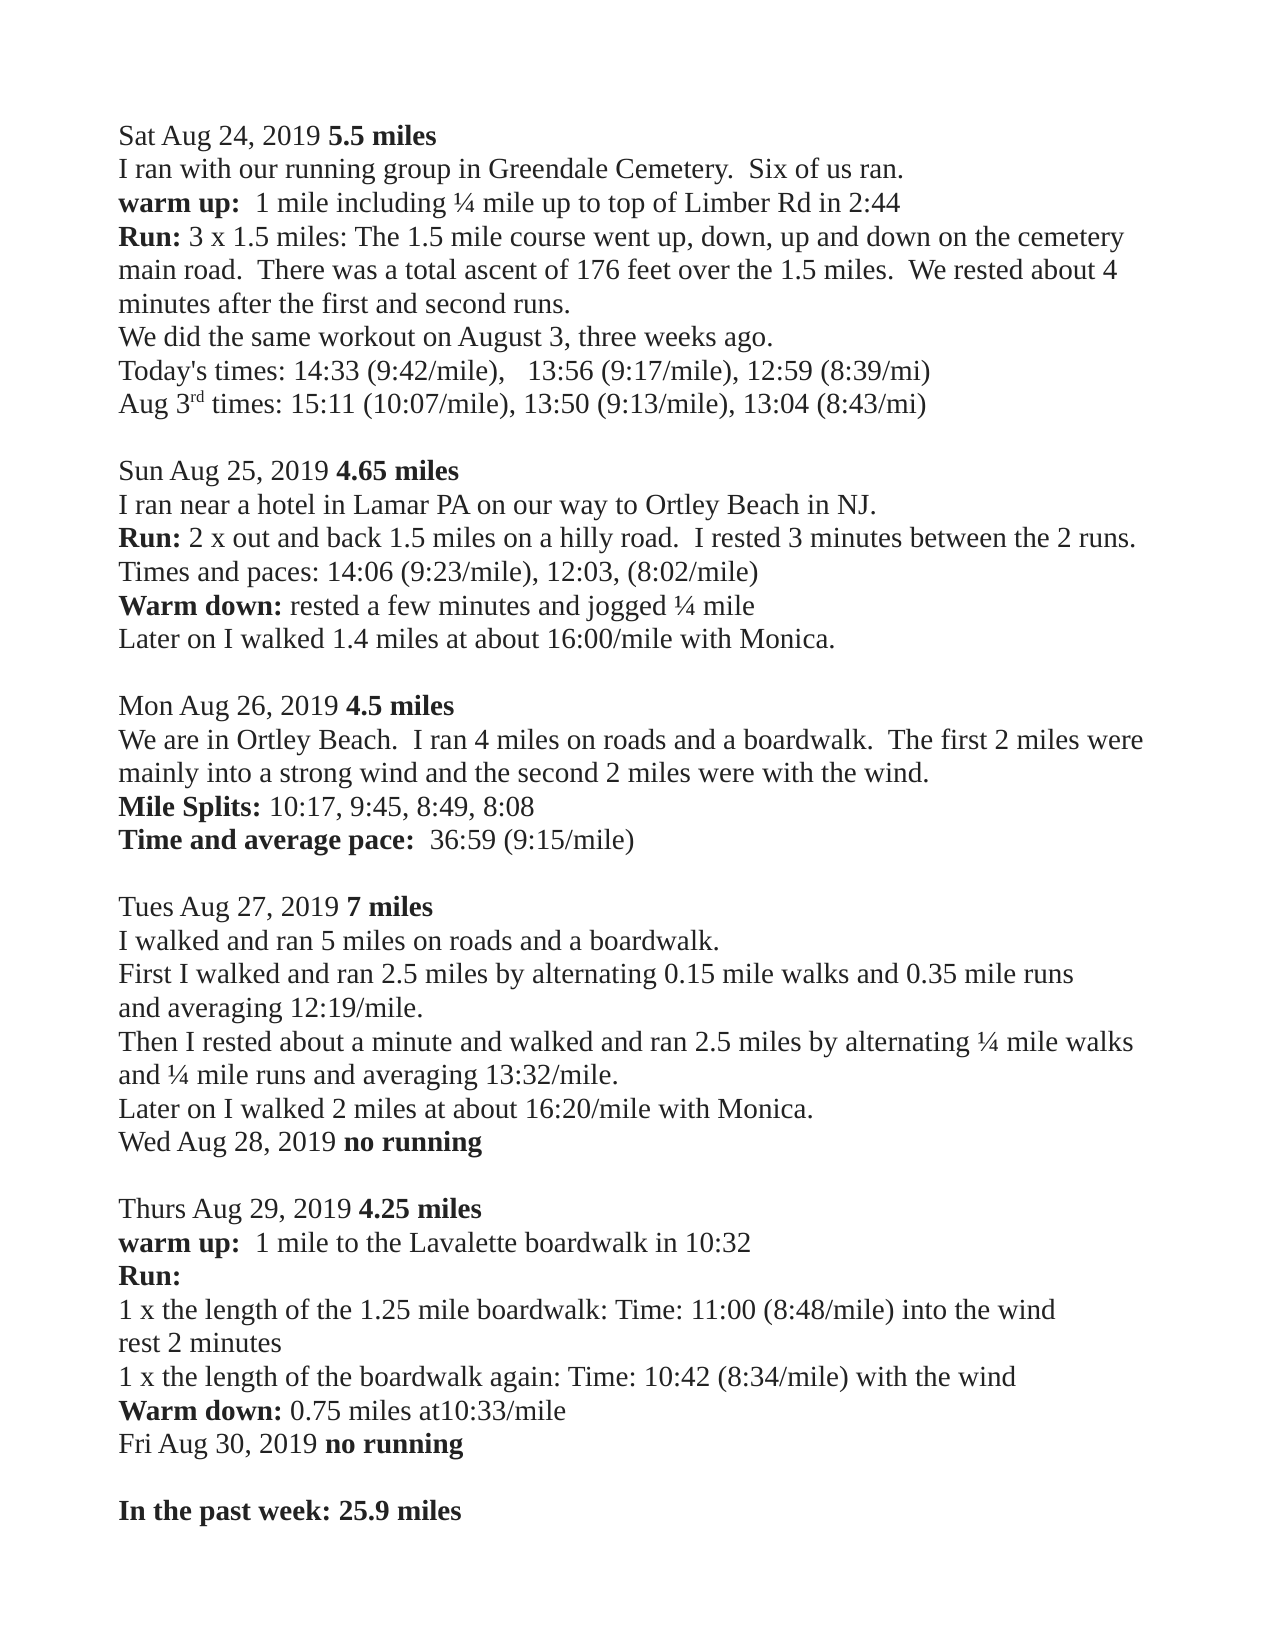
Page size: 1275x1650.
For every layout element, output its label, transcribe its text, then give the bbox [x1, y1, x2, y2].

text I ran near a hotel in Lamar PA on our way to Ortley Beach in NJ. [118, 487, 1161, 521]
text Mile Splits: 10:17, 9:45, 8:49, 8:08 [118, 789, 1161, 822]
text Tues Aug 27, 2019 7 miles [118, 889, 1161, 923]
text I ran with our running group in Greendale Cemetery. Six of us ran. [118, 152, 1161, 185]
text Run: 2 x out and back 1.5 miles on a hilly road. I rested 3 minutes between the 2 runs. [118, 521, 1161, 554]
text rest 2 minutes [118, 1326, 1161, 1359]
text In the past week: 25.9 miles [118, 1493, 1161, 1527]
text 1 x the length of the 1.25 mile boardwalk: Time: 11:00 (8:48/mile) into the wind [118, 1292, 1161, 1326]
text Aug 3rd times: 15:11 (10:07/mile), 13:50 (9:13/mile), 13:04 (8:43/mi) [118, 386, 1161, 420]
text Sat Aug 24, 2019 5.5 miles [118, 118, 1161, 152]
text Thurs Aug 29, 2019 4.25 miles [118, 1191, 1161, 1225]
text Warm down: 0.75 miles at10:33/mile [118, 1393, 1161, 1426]
text First I walked and ran 2.5 miles by alternating 0.15 mile walks and 0.35 mile runs [118, 957, 1161, 990]
text Warm down: rested a few minutes and jogged ¼ mile [118, 588, 1161, 621]
text Sun Aug 25, 2019 4.65 miles [118, 453, 1161, 487]
text Run: 3 x 1.5 miles: The 1.5 mile course went up, down, up and down on the cemetery main road. There was a total ascent of 176 feet over the 1.5 miles. We rested about 4 minutes after the first and second runs. [118, 219, 1161, 319]
text Times and paces: 14:06 (9:23/mile), 12:03, (8:02/mile) [118, 554, 1161, 588]
text Fri Aug 30, 2019 no running [118, 1426, 1161, 1460]
text Time and average pace: 36:59 (9:15/mile) [118, 822, 1161, 856]
text Today's times: 14:33 (9:42/mile), 13:56 (9:17/mile), 12:59 (8:39/mi) [118, 353, 1161, 386]
text Later on I walked 2 miles at about 16:20/mile with Monica. [118, 1091, 1161, 1124]
text 1 x the length of the boardwalk again: Time: 10:42 (8:34/mile) with the wind [118, 1359, 1161, 1393]
text Later on I walked 1.4 miles at about 16:00/mile with Monica. [118, 621, 1161, 655]
text Mon Aug 26, 2019 4.5 miles [118, 688, 1161, 722]
text warm up: 1 mile including ¼ mile up to top of Limber Rd in 2:44 [118, 185, 1161, 219]
text Wed Aug 28, 2019 no running [118, 1124, 1161, 1158]
text warm up: 1 mile to the Lavalette boardwalk in 10:32 [118, 1225, 1161, 1258]
text and averaging 12:19/mile. [118, 990, 1161, 1024]
text Run: [118, 1258, 1161, 1292]
text I walked and ran 5 miles on roads and a boardwalk. [118, 923, 1161, 957]
text Then I rested about a minute and walked and ran 2.5 miles by alternating ¼ mile walks and ¼ mile runs and averaging 13:32/mile. [118, 1024, 1161, 1091]
text We are in Ortley Beach. I ran 4 miles on roads and a boardwalk. The first 2 miles were mainly into a strong wind and the second 2 miles were with the wind. [118, 722, 1161, 789]
text We did the same workout on August 3, three weeks ago. [118, 319, 1161, 353]
